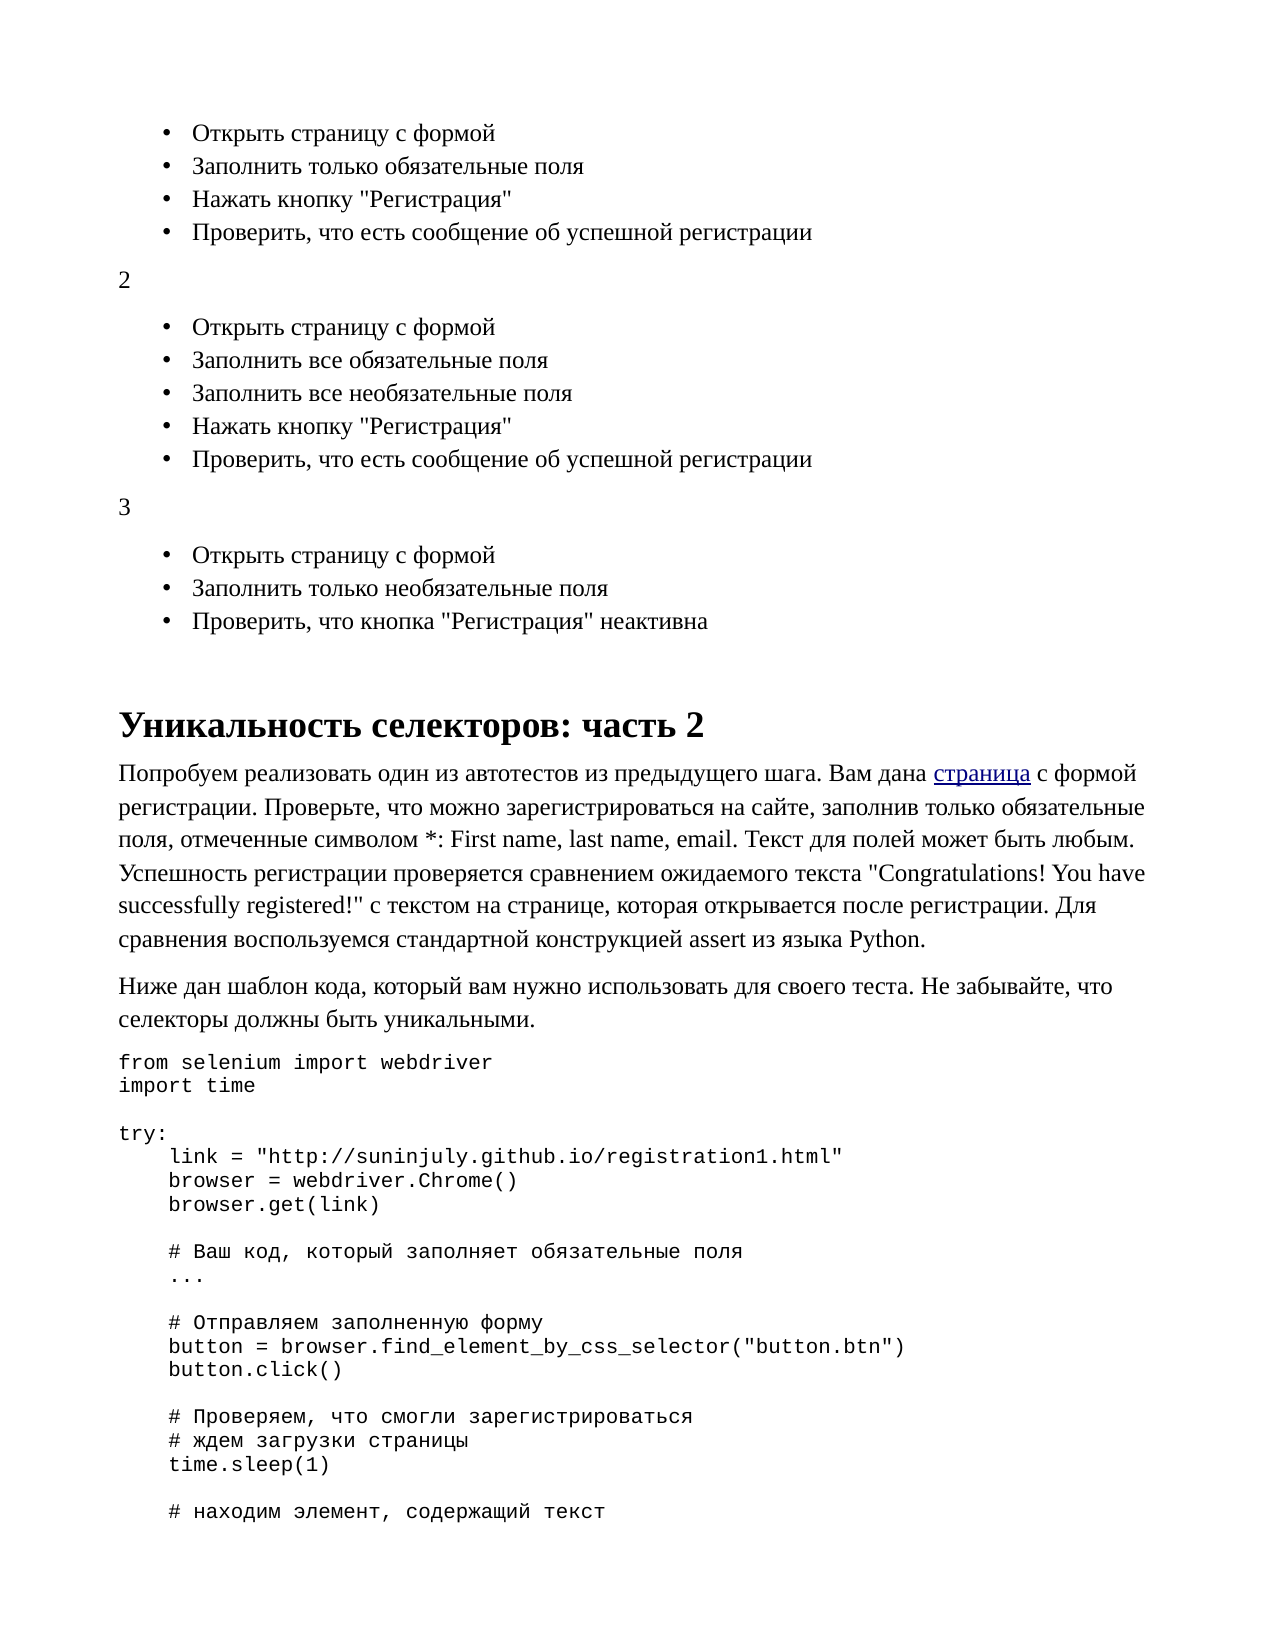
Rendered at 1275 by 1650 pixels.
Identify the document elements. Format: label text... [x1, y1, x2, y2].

text import time [118, 1076, 1157, 1099]
text # находим элемент, содержащий текст [118, 1501, 1157, 1525]
subtitle Уникальность селекторов: часть 2 [118, 703, 1157, 746]
text try: [118, 1123, 1157, 1146]
text button = browser.find_element_by_css_selector("button.btn") [118, 1336, 1157, 1359]
list Проверить, что есть сообщение об успешной регистрации [162, 217, 1157, 246]
text # Отправляем заполненную форму [118, 1312, 1157, 1336]
text ... [118, 1265, 1157, 1288]
text button.click() [118, 1359, 1157, 1383]
list Нажать кнопку "Регистрация" [162, 411, 1157, 440]
text 2 [118, 265, 1157, 293]
text # ждем загрузки страницы [118, 1430, 1157, 1454]
list Заполнить все обязательные поля [162, 345, 1157, 374]
text browser.get(link) [118, 1194, 1157, 1217]
text time.sleep(1) [118, 1454, 1157, 1477]
list Проверить, что кнопка "Регистрация" неактивна [162, 606, 1157, 634]
list Открыть страницу с формой [162, 312, 1157, 341]
text link = "http://suninjuly.github.io/registration1.html" [118, 1146, 1157, 1170]
text 3 [118, 492, 1157, 521]
text browser = webdriver.Chrome() [118, 1170, 1157, 1194]
list Открыть страницу с формой [162, 540, 1157, 568]
list Проверить, что есть сообщение об успешной регистрации [162, 444, 1157, 473]
list Заполнить только необязательные поля [162, 573, 1157, 601]
text Ниже дан шаблон кода, который вам нужно использовать для своего теста. Не забывайте, что селекторы должны быть уникальными. [118, 971, 1157, 1033]
list Заполнить только обязательные поля [162, 151, 1157, 180]
text # Ваш код, который заполняет обязательные поля [118, 1241, 1157, 1265]
list Открыть страницу с формой [162, 118, 1157, 147]
list Заполнить все необязательные поля [162, 378, 1157, 407]
list Нажать кнопку "Регистрация" [162, 184, 1157, 213]
text # Проверяем, что смогли зарегистрироваться [118, 1407, 1157, 1430]
text Попробуем реализовать один из автотестов из предыдущего шага. Вам дана страница с формой регистрации. Проверьте, что можно зарегистрироваться на сайте, заполнив только обязательные поля, отмеченные символом *: First name, last name, email. Текст для полей может быть любым. Успешность регистрации проверяется сравнением ожидаемого текста "Congratulations! You have successfully registered!" с текстом на странице, которая открывается после регистрации. Для сравнения воспользуемся стандартной конструкцией assert из языка Python. [118, 758, 1157, 952]
text from selenium import webdriver [118, 1052, 1157, 1076]
